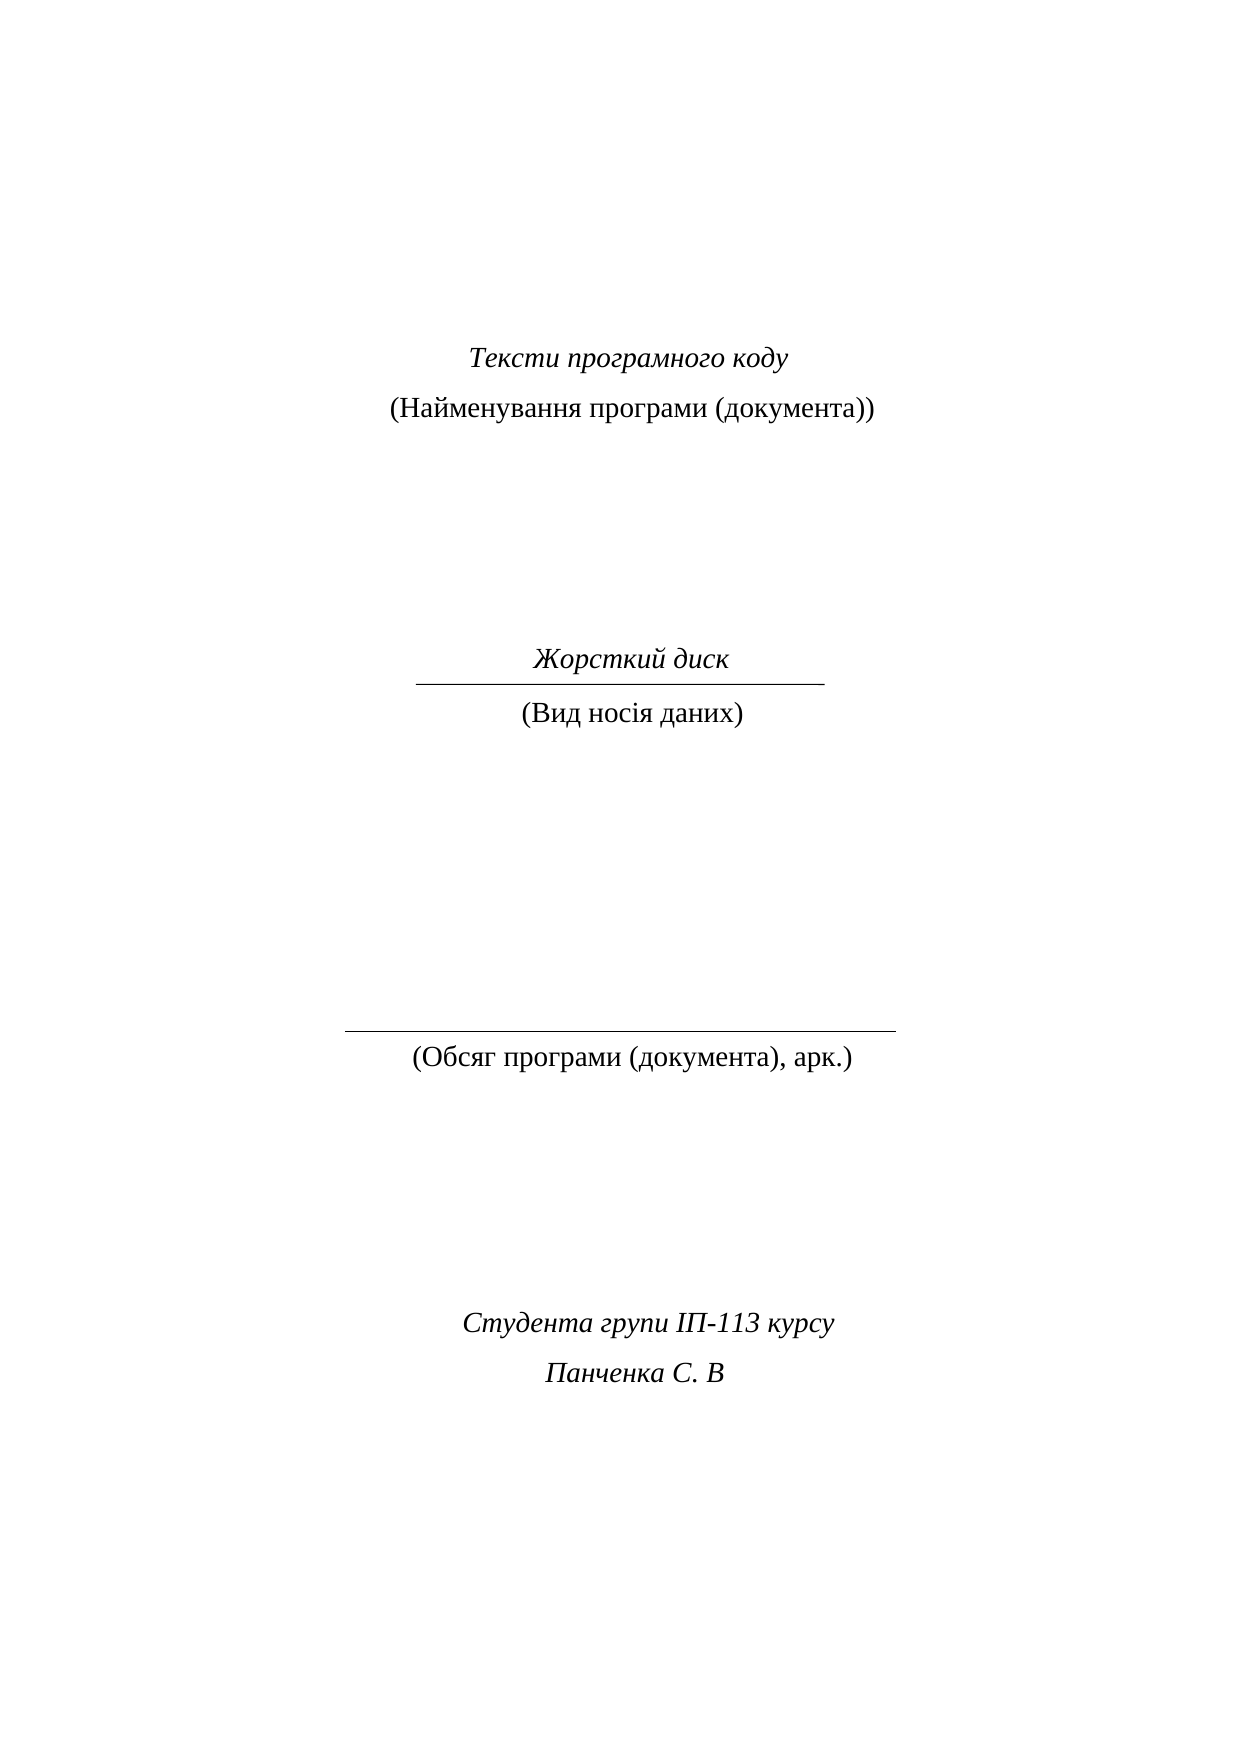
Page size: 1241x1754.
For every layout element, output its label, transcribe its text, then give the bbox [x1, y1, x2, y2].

text (Найменування програми (документа)) [168, 390, 1097, 424]
text Тексти програмного коду [168, 340, 1097, 374]
text Панченка С. В [479, 1356, 785, 1389]
text (Обсяг програми (документа), арк.) [168, 1039, 1097, 1073]
text Студента групи ІП-113 курсу [148, 1305, 1152, 1339]
text (Вид носія даних) [168, 695, 1097, 728]
text Жорсткий диск [168, 641, 1097, 674]
